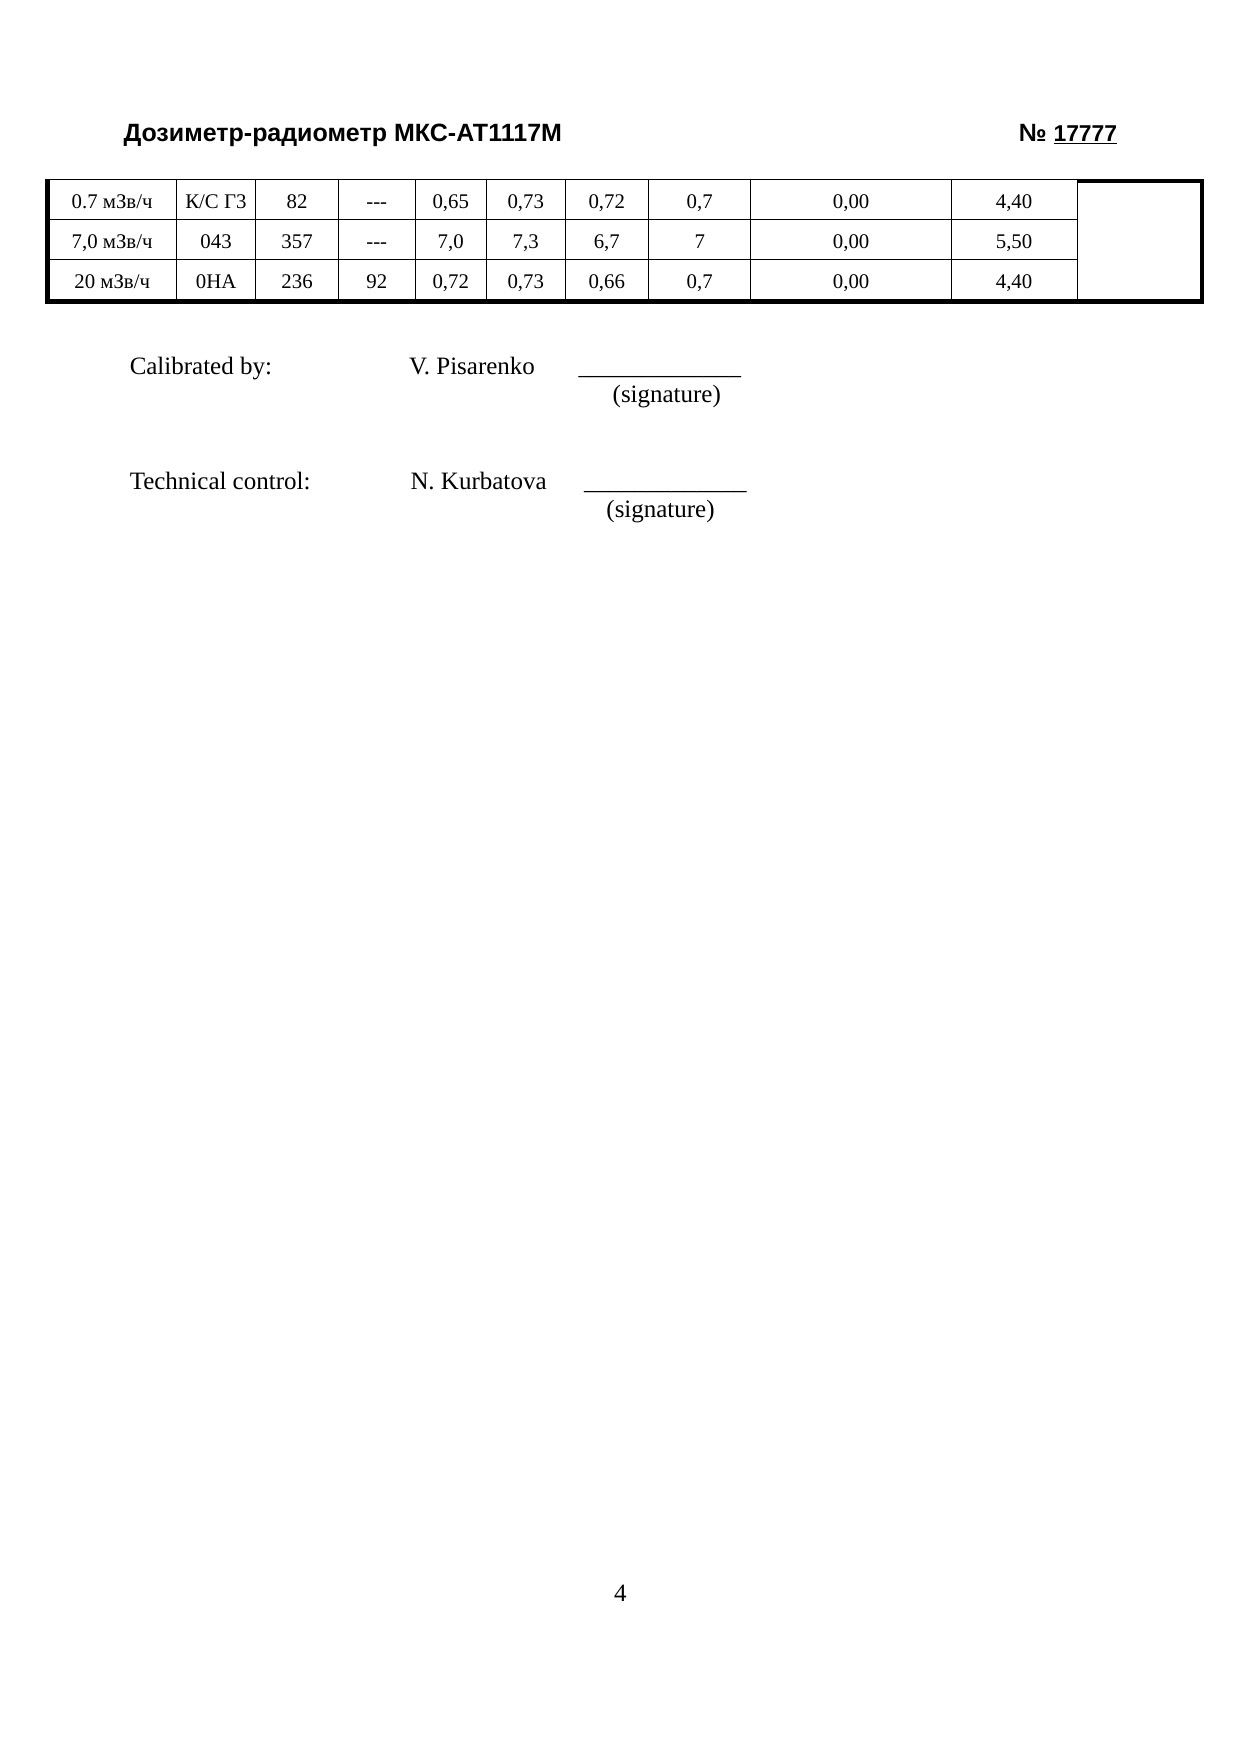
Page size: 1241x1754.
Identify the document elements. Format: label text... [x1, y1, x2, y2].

table_cell 82 [256, 180, 338, 219]
table_cell --- [339, 180, 415, 219]
table_cell 7,0 мЗв/ч [50, 220, 176, 259]
table_cell 5,50 [952, 220, 1077, 259]
table_cell 4,40 [952, 260, 1077, 299]
table_cell К/С Г3 [177, 180, 255, 219]
table_cell 0,72 [566, 180, 648, 219]
table_cell 043 [177, 220, 255, 259]
table_header Calibrated by: V. Pisarenko _____________ (signature) Technical control: N. Kurbatova _____________ (signature) [124, 345, 1128, 586]
table_cell 0,73 [487, 180, 565, 219]
table_cell [1078, 183, 1200, 299]
table_cell [124, 655, 1128, 724]
table_cell 6,7 [566, 220, 648, 259]
table_cell 357 [256, 220, 338, 259]
table_cell 236 [256, 260, 338, 299]
table_cell [124, 931, 1128, 999]
table_cell 0,7 [649, 180, 750, 219]
table_cell 7,3 [487, 220, 565, 259]
table_cell [124, 586, 1128, 655]
table_cell 0,00 [751, 260, 951, 299]
table_cell [124, 862, 1128, 931]
table_cell 0,65 [416, 180, 486, 219]
table_cell 0,7 [649, 260, 750, 299]
table_cell 0,00 [751, 220, 951, 259]
table_cell 20 мЗв/ч [50, 260, 176, 299]
table_cell 0НА [177, 260, 255, 299]
table_cell 0,00 [751, 180, 951, 219]
table_cell 7,0 [416, 220, 486, 259]
table_cell --- [339, 220, 415, 259]
table_cell 7 [649, 220, 750, 259]
table_cell 4,40 [952, 180, 1077, 219]
table_cell 92 [339, 260, 415, 299]
table_cell [124, 724, 1128, 793]
table_cell 0,72 [416, 260, 486, 299]
table_cell 0,73 [487, 260, 565, 299]
table_cell 0,66 [566, 260, 648, 299]
table_cell [124, 793, 1128, 862]
table_cell 0.7 мЗв/ч [50, 180, 176, 219]
